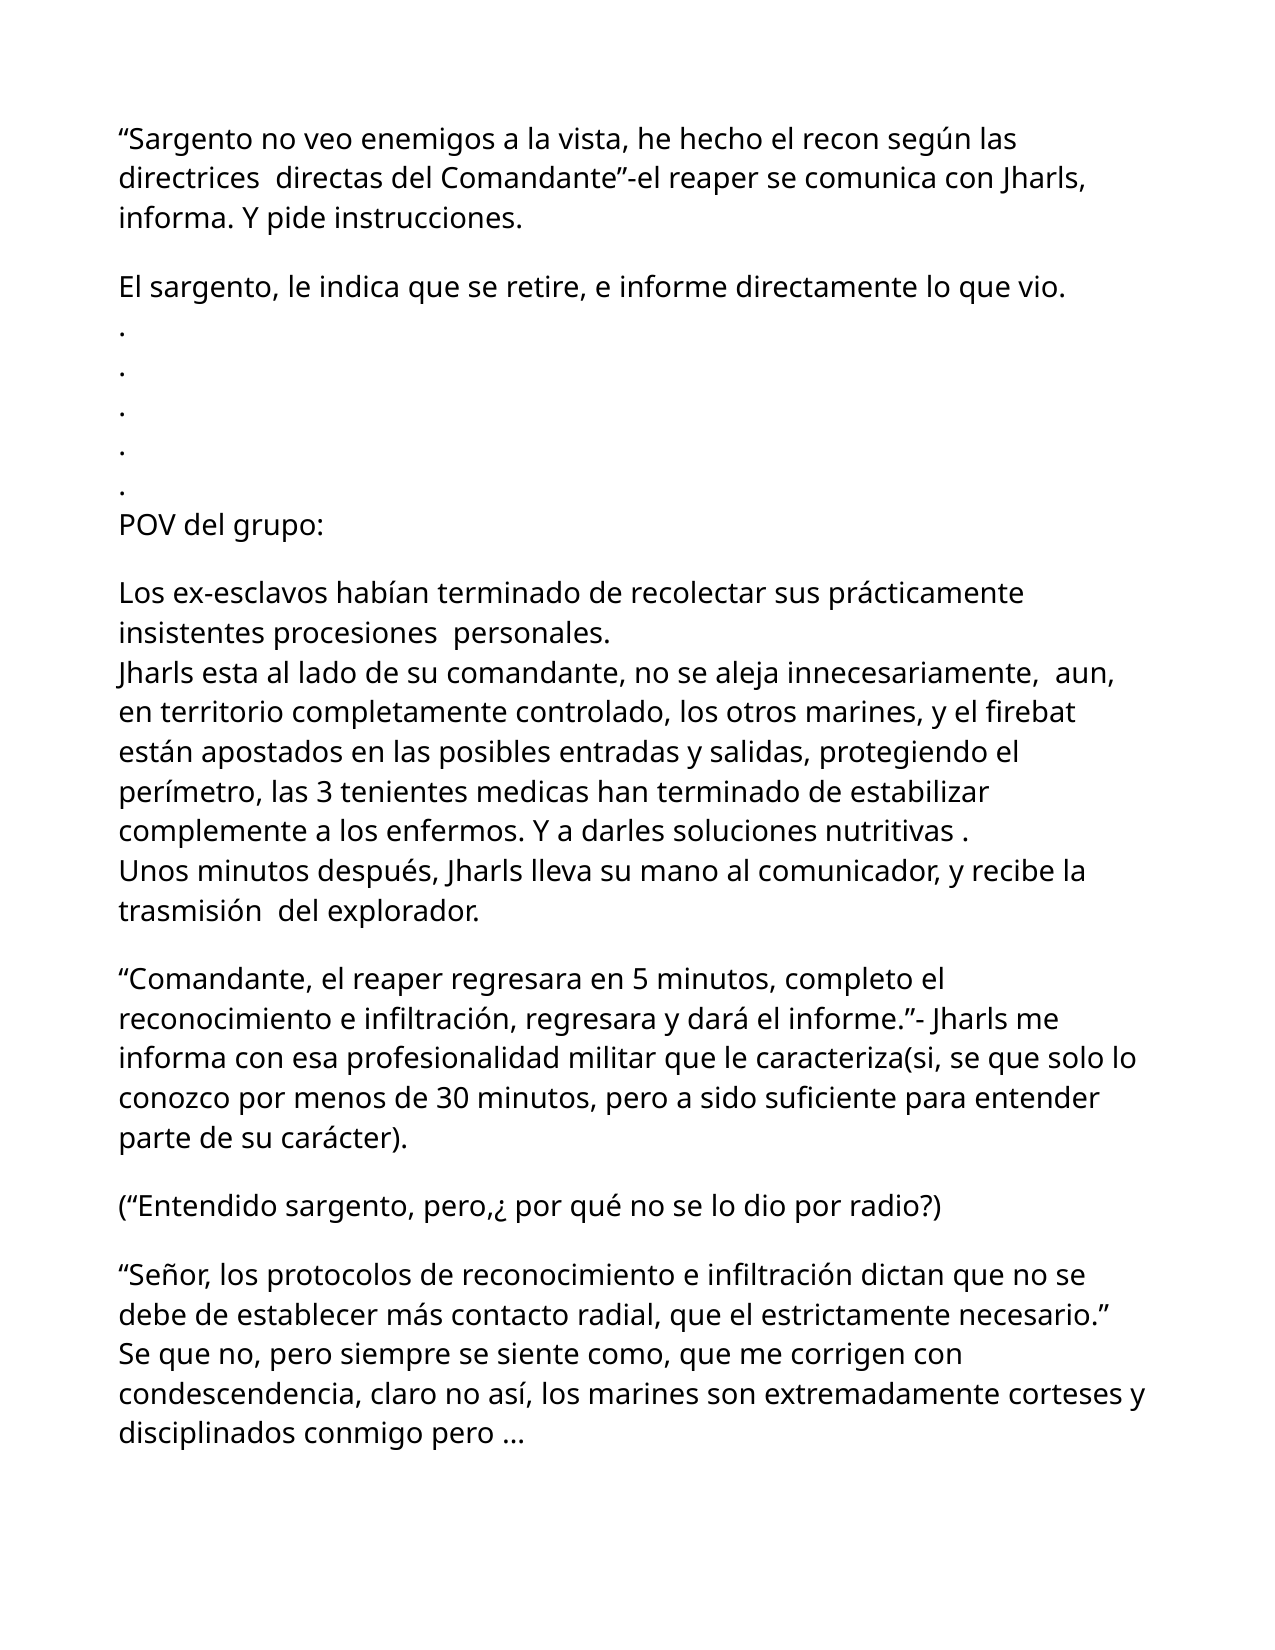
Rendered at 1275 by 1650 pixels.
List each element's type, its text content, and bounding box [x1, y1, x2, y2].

text POV del grupo: [118, 504, 1157, 544]
text Se que no, pero siempre se siente como, que me corrigen con condescendencia, claro no así, los marines son extremadamente corteses y disciplinados conmigo pero … [118, 1333, 1157, 1452]
text . [118, 464, 1157, 504]
text . [118, 306, 1157, 345]
text Los ex-esclavos habían terminado de recolectar sus prácticamente insistentes procesiones personales. [118, 572, 1157, 652]
text El sargento, le indica que se retire, e informe directamente lo que vio. [118, 266, 1157, 306]
text . [118, 385, 1157, 425]
text “Comandante, el reaper regresara en 5 minutos, completo el reconocimiento e infiltración, regresara y dará el informe.”- Jharls me informa con esa profesionalidad militar que le caracteriza(si, se que solo lo conozco por menos de 30 minutos, pero a sido suficiente para entender parte de su carácter). [118, 958, 1157, 1157]
text (“Entendido sargento, pero,¿ por qué no se lo dio por radio?) [118, 1186, 1157, 1225]
text . [118, 425, 1157, 464]
text Unos minutos después, Jharls lleva su mano al comunicador, y recibe la trasmisión del explorador. [118, 850, 1157, 930]
text Jharls esta al lado de su comandante, no se aleja innecesariamente, aun, en territorio completamente controlado, los otros marines, y el firebat están apostados en las posibles entradas y salidas, protegiendo el perímetro, las 3 tenientes medicas han terminado de estabilizar complemente a los enfermos. Y a darles soluciones nutritivas . [118, 652, 1157, 850]
text “Sargento no veo enemigos a la vista, he hecho el recon según las directrices directas del Comandante”-el reaper se comunica con Jharls, informa. Y pide instrucciones. [118, 118, 1157, 237]
text “Señor, los protocolos de reconocimiento e infiltración dictan que no se debe de establecer más contacto radial, que el estrictamente necesario.” [118, 1254, 1157, 1333]
text . [118, 345, 1157, 385]
